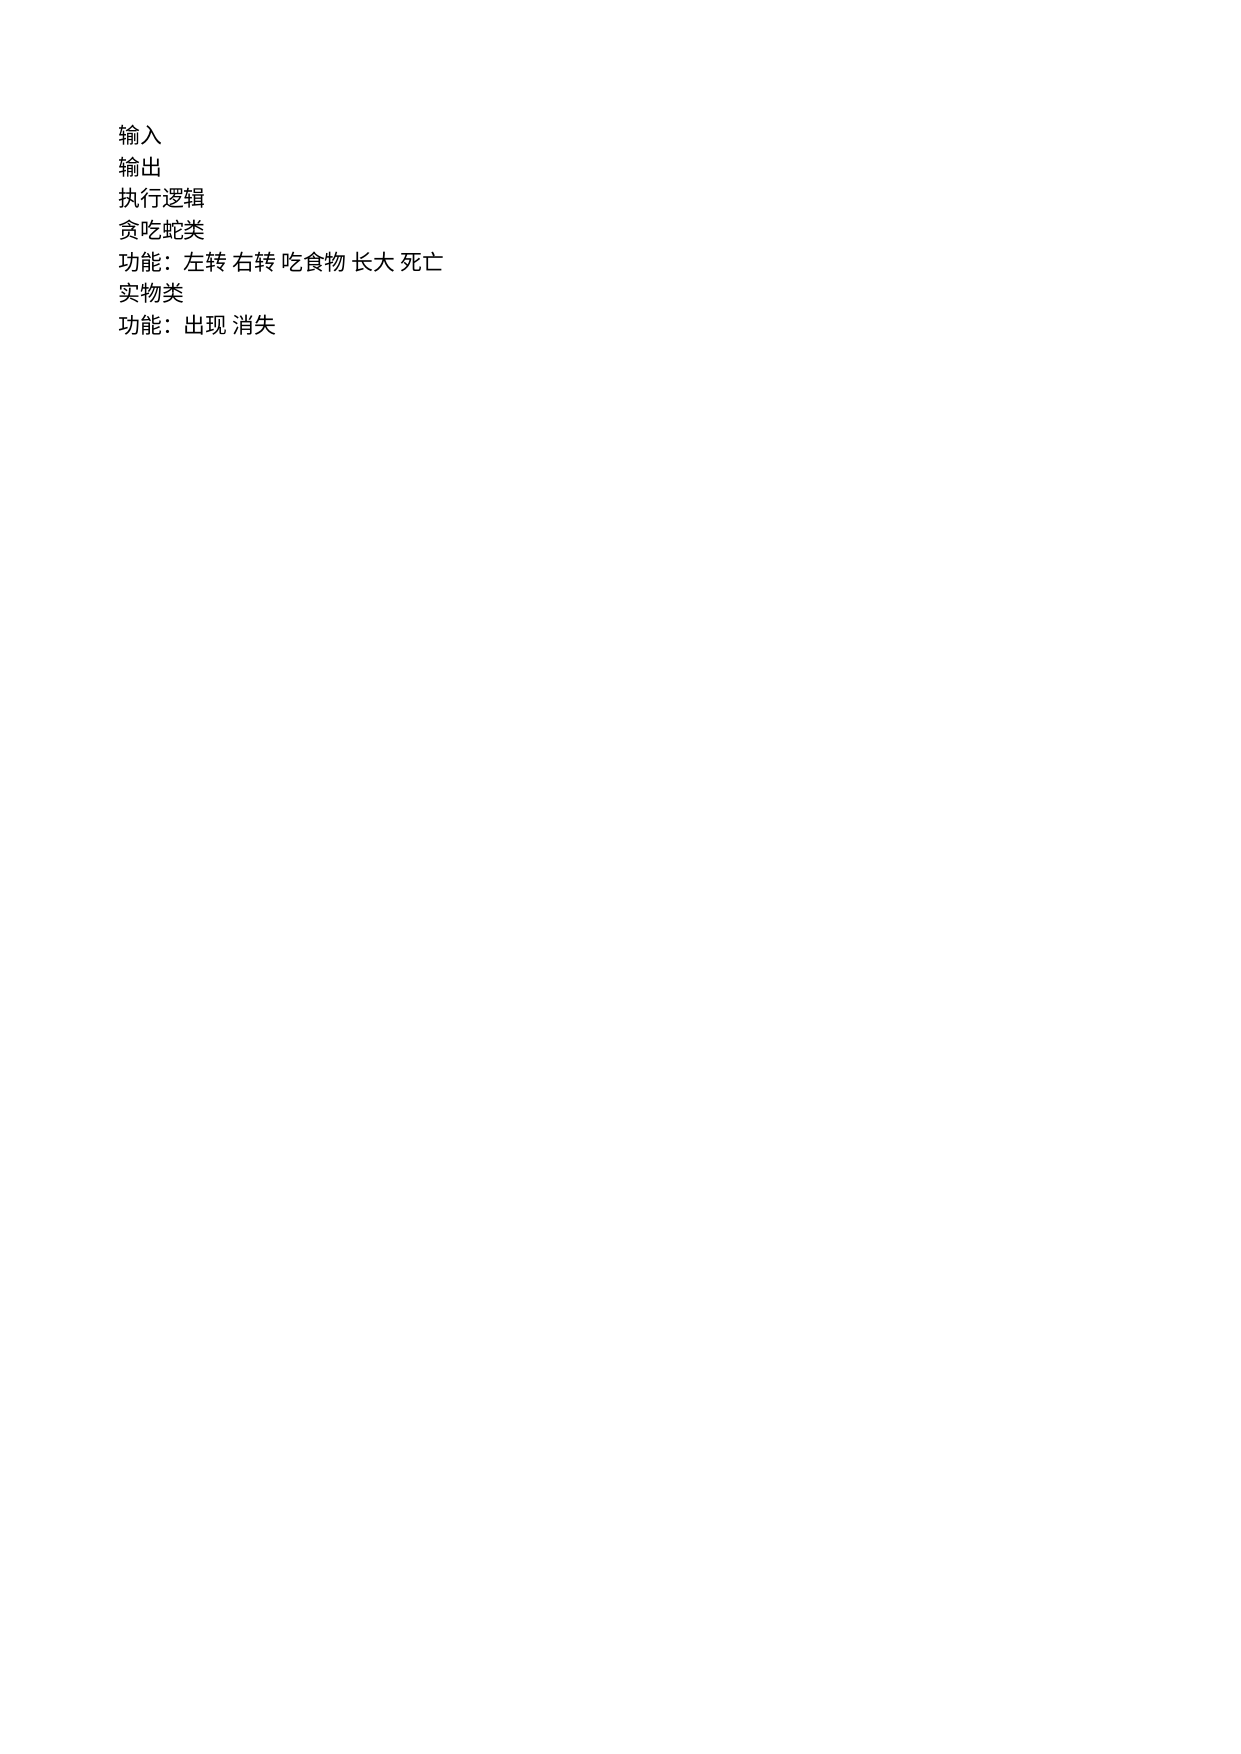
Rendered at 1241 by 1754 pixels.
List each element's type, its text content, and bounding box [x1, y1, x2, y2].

text 功能：左转 右转 吃食物 长大 死亡 [118, 245, 1122, 276]
text 执行逻辑 [118, 181, 1122, 213]
text 输出 [118, 150, 1122, 181]
text 输入 [118, 118, 1122, 150]
text 实物类 [118, 276, 1122, 308]
text 贪吃蛇类 [118, 213, 1122, 245]
text 功能：出现 消失 [118, 308, 1122, 340]
